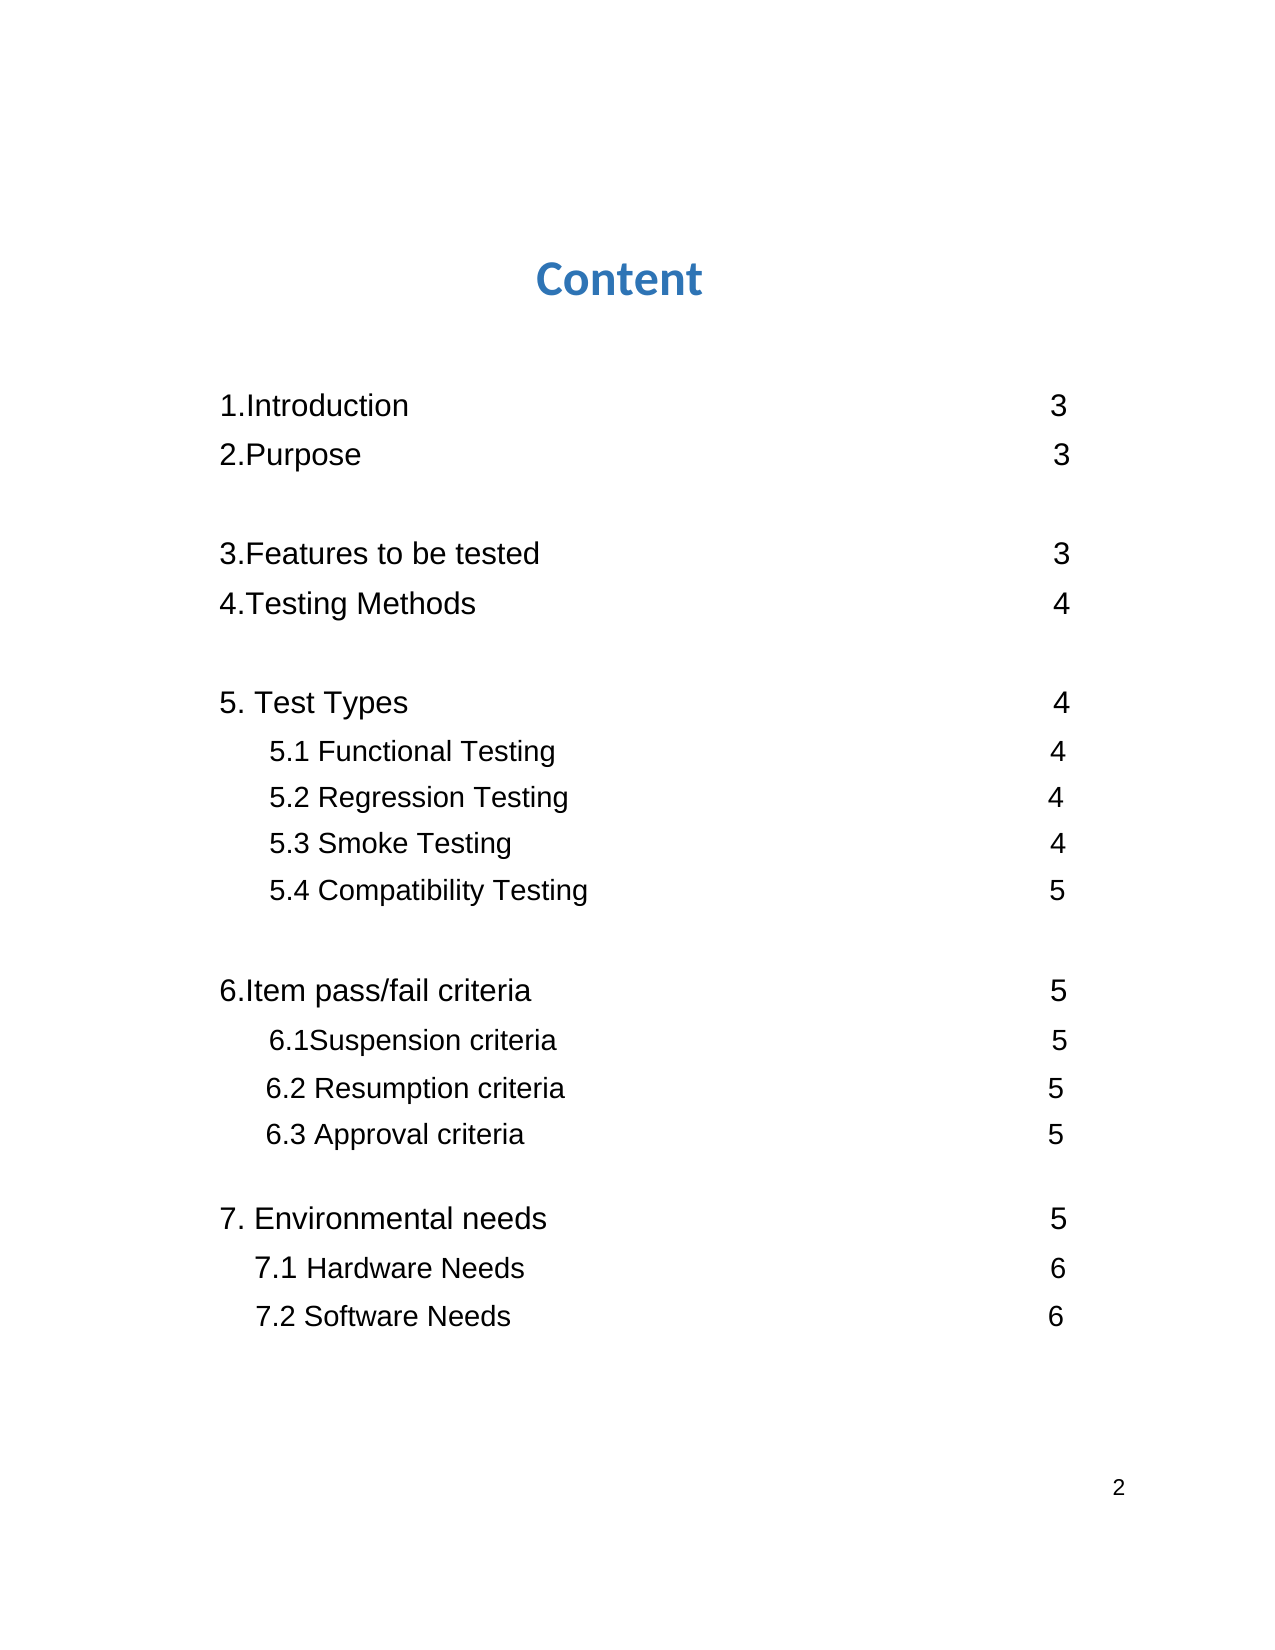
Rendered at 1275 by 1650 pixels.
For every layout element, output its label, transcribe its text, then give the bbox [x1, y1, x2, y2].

text 5. Test Types 4 [150, 684, 1125, 720]
text 7.2 Software Needs 6 [150, 1299, 1125, 1371]
text 4.Testing Methods 4 [150, 585, 1125, 621]
text 7.1 Hardware Needs 6 [150, 1249, 1125, 1285]
text 3.Features to be tested 3 [150, 535, 1125, 571]
subtitle Content [150, 247, 1125, 308]
text 1.Introduction 3 [211, 387, 1125, 423]
text 7. Environmental needs 5 [150, 1200, 1125, 1236]
list 5.4 Compatibility Testing 5 [269, 872, 1125, 906]
list 5.1 Functional Testing 4 [269, 734, 1125, 767]
list 5.3 Smoke Testing 4 [269, 826, 1125, 860]
list 5.2 Regression Testing 4 [269, 780, 1125, 813]
text 6.2 Resumption criteria 5 6.3 Approval criteria 5 [150, 1071, 1125, 1151]
text 6.Item pass/fail criteria 5 6.1Suspension criteria 5 [150, 972, 1125, 1057]
text 2.Purpose 3 [150, 436, 1125, 472]
